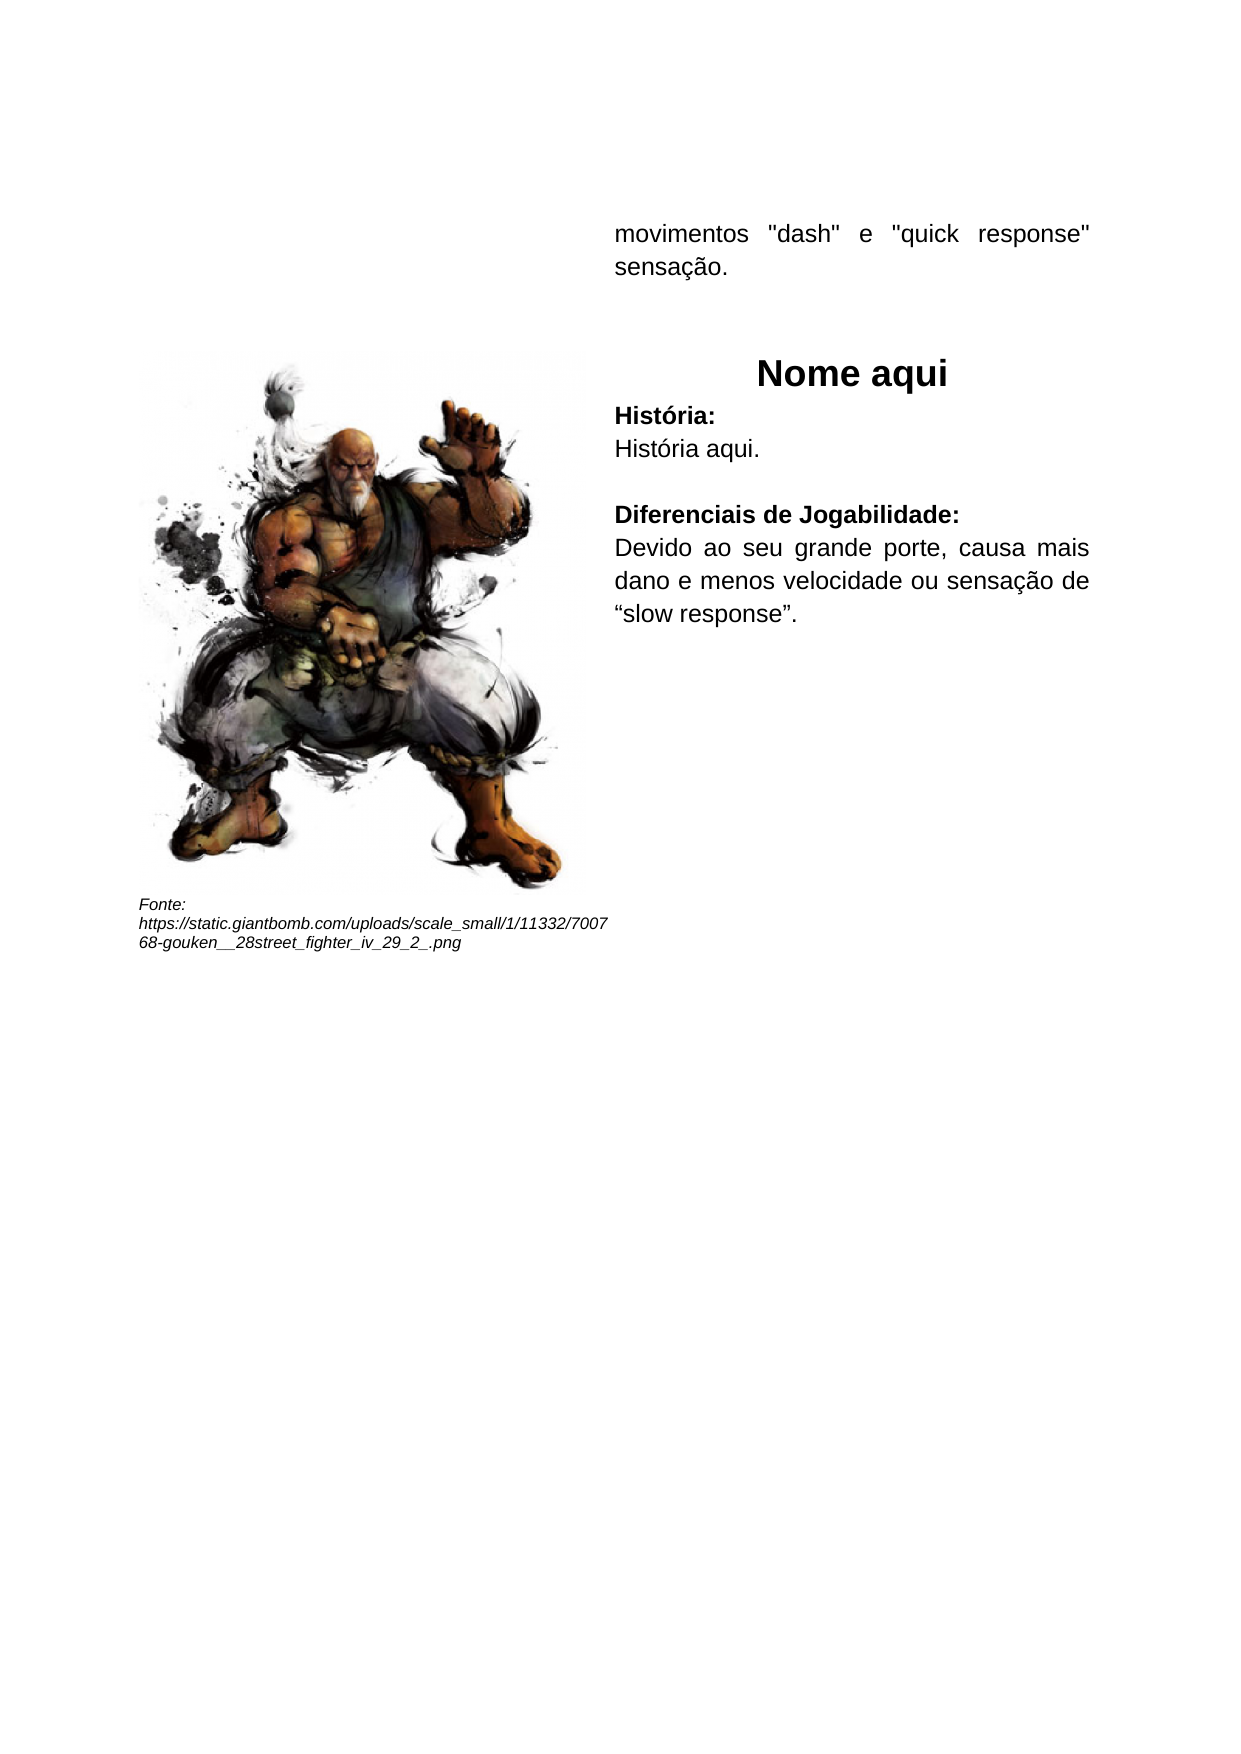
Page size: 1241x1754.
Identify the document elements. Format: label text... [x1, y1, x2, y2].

table_cell [614, 953, 1090, 981]
picture [138, 351, 586, 895]
table_header movimentos "dash" e "quick response" sensação. [614, 219, 1090, 285]
table_cell [139, 219, 614, 285]
table_header [586, 351, 614, 895]
table_cell Fonte: https://static.giantbomb.com/uploads/scale_small/1/11332/700768-gouken__28street_fighter_iv_29_2_.png [139, 895, 614, 952]
table_cell [139, 953, 614, 981]
table_header Nome aqui História: História aqui. Diferenciais de Jogabilidade: Devido ao seu grande porte, causa mais dano e menos velocidade ou sensação de “slow response”. [614, 351, 1090, 952]
